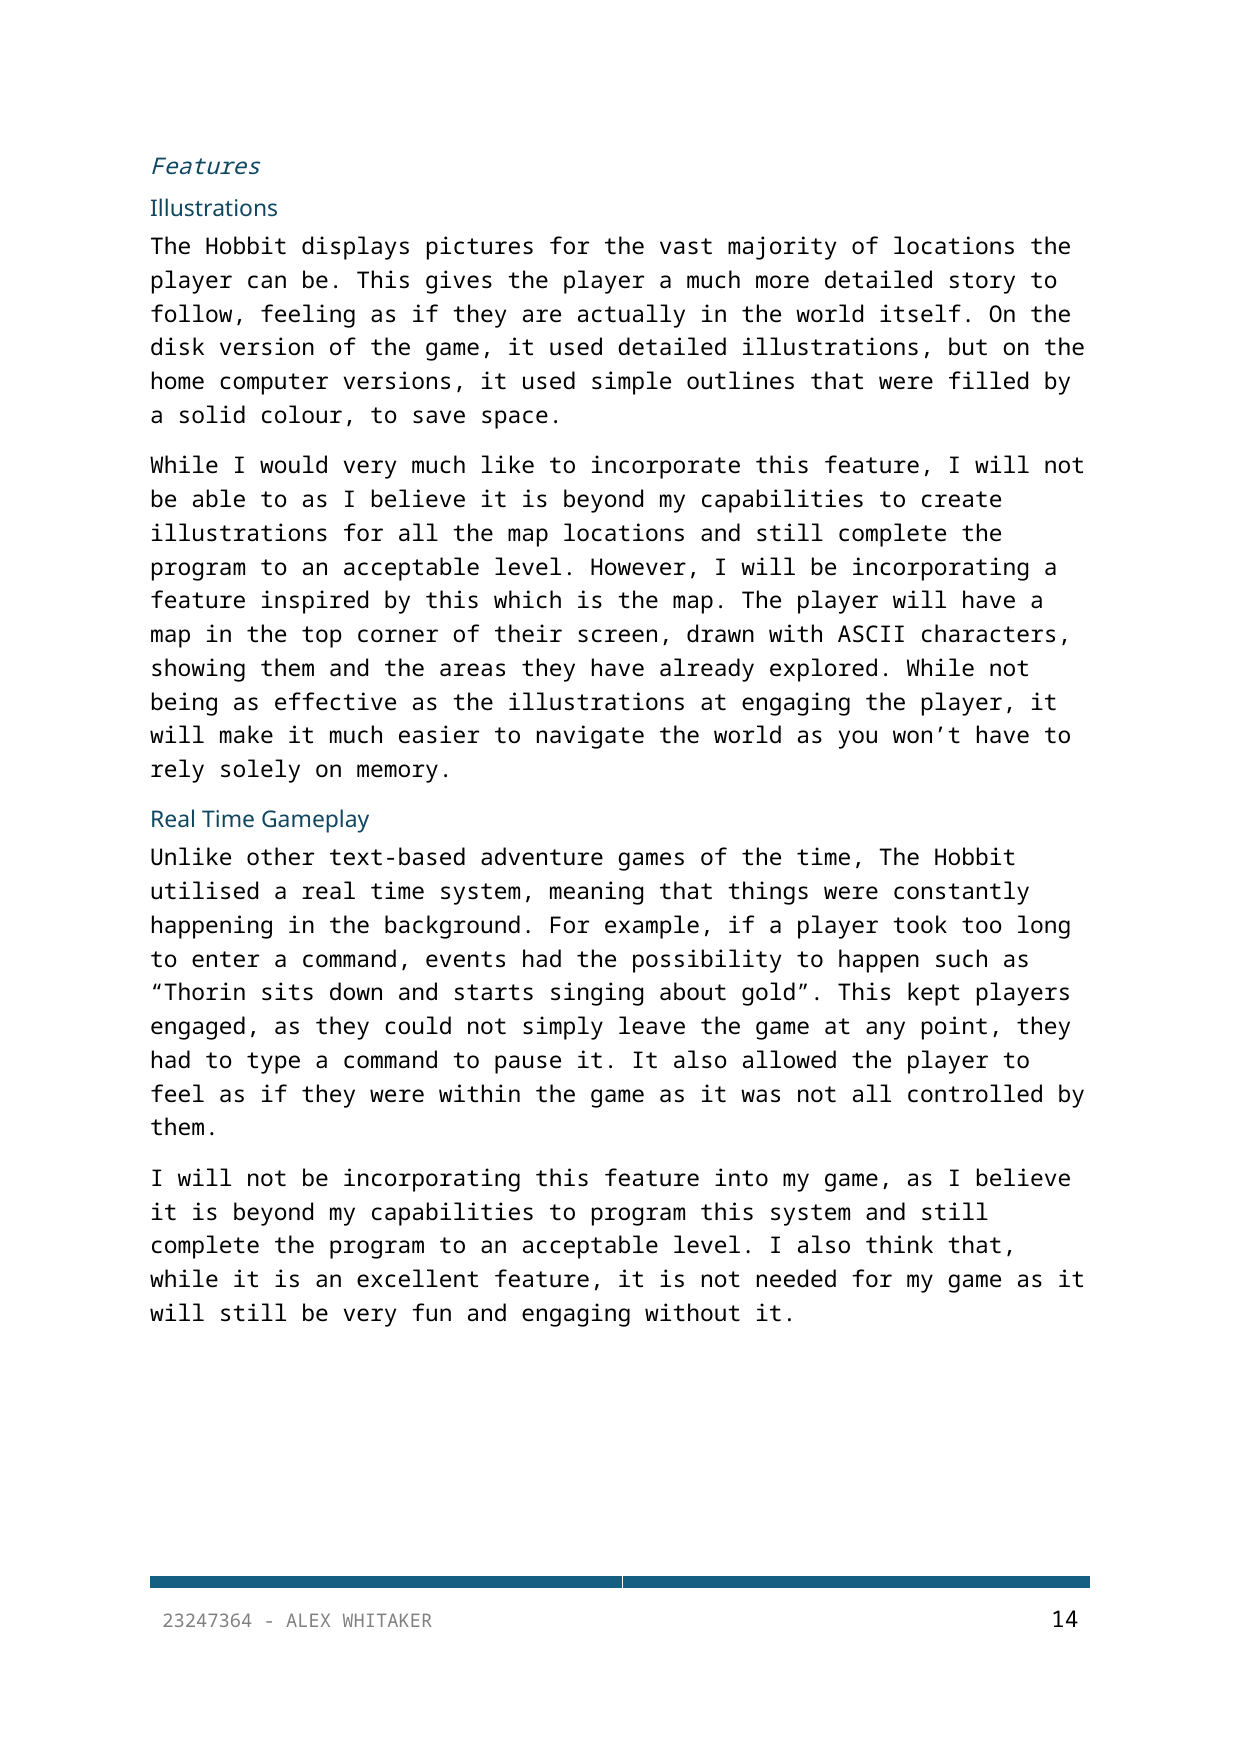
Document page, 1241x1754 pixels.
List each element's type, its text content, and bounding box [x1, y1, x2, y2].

text I will not be incorporating this feature into my game, as I believe it is beyond my capabilities to program this system and still complete the program to an acceptable level. I also think that, while it is an excellent feature, it is not needed for my game as it will still be very fun and engaging without it. [150, 1162, 1090, 1328]
subtitle Features [150, 150, 1090, 181]
text While I would very much like to incorporate this feature, I will not be able to as I believe it is beyond my capabilities to create illustrations for all the map locations and still complete the program to an acceptable level. However, I will be incorporating a feature inspired by this which is the map. The player will have a map in the top corner of their screen, drawn with ASCII characters, showing them and the areas they have already explored. While not being as effective as the illustrations at engaging the player, it will make it much easier to navigate the world as you won’t have to rely solely on memory. [150, 449, 1090, 784]
text Unlike other text-based adventure games of the time, The Hobbit utilised a real time system, meaning that things were constantly happening in the background. For example, if a player took too long to enter a command, events had the possibility to happen such as “Thorin sits down and starts singing about gold”. This kept players engaged, as they could not simply leave the game at any point, they had to type a command to pause it. It also allowed the player to feel as if they were within the game as it was not all controlled by them. [150, 841, 1090, 1142]
subtitle Real Time Gameplay [150, 803, 1090, 834]
subtitle Illustrations [150, 192, 1090, 223]
text The Hobbit displays pictures for the vast majority of locations the player can be. This gives the player a much more detailed story to follow, feeling as if they are actually in the world itself. On the disk version of the game, it used detailed illustrations, but on the home computer versions, it used simple outlines that were filled by a solid colour, to save space. [150, 230, 1090, 430]
